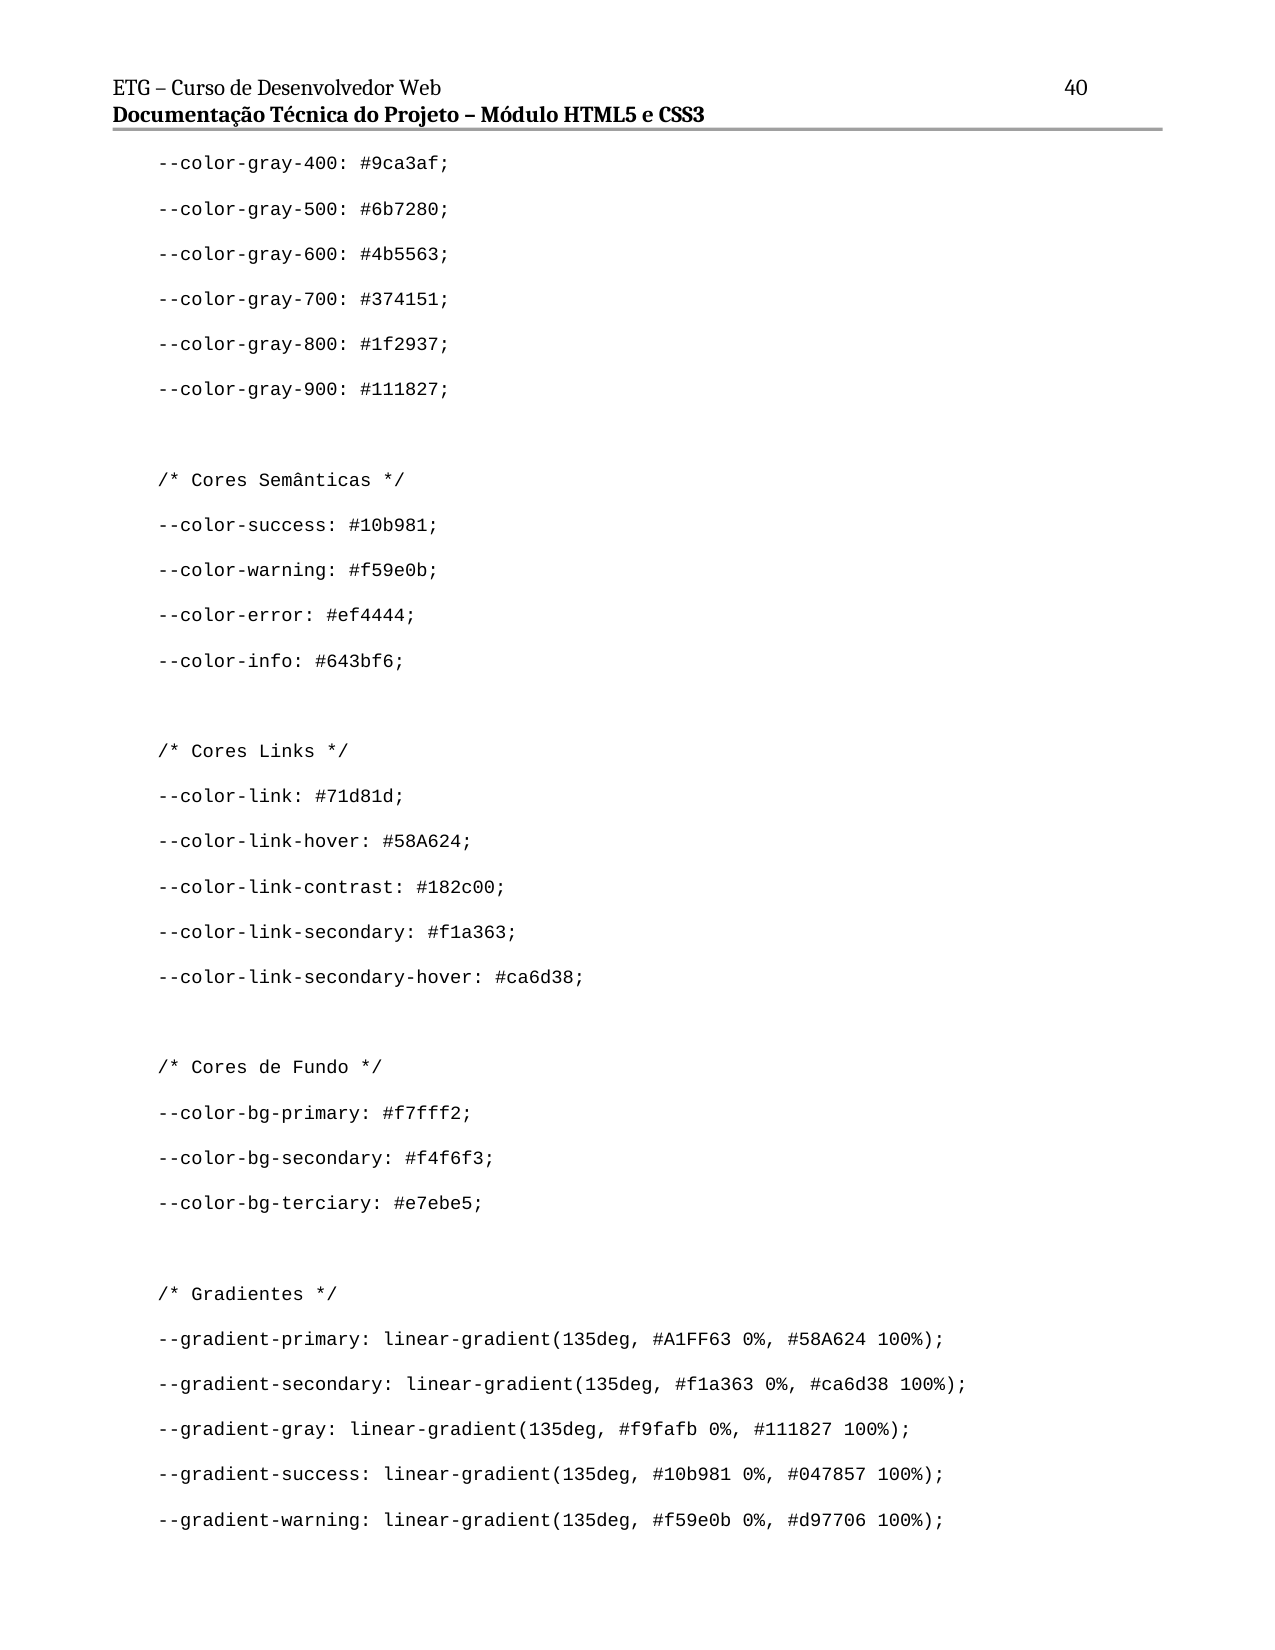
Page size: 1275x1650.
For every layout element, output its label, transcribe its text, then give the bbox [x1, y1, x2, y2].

text --color-error: #ef4444; [112, 606, 1162, 627]
text --color-link-contrast: #182c00; [112, 877, 1162, 899]
text --color-gray-500: #6b7280; [112, 199, 1162, 221]
text --color-bg-secondary: #f4f6f3; [112, 1149, 1162, 1170]
text --gradient-success: linear-gradient(135deg, #10b981 0%, #047857 100%); [112, 1465, 1162, 1486]
text /* Cores de Fundo */ [112, 1058, 1162, 1079]
text /* Cores Semânticas */ [112, 471, 1162, 492]
text /* Cores Links */ [112, 742, 1162, 763]
text --color-link-secondary: #f1a363; [112, 923, 1162, 944]
text --color-gray-800: #1f2937; [112, 335, 1162, 356]
text --color-gray-400: #9ca3af; [112, 154, 1162, 175]
text --gradient-warning: linear-gradient(135deg, #f59e0b 0%, #d97706 100%); [112, 1510, 1162, 1532]
text /* Gradientes */ [112, 1284, 1162, 1306]
text --color-bg-primary: #f7fff2; [112, 1103, 1162, 1125]
text --color-link: #71d81d; [112, 787, 1162, 808]
text --color-gray-600: #4b5563; [112, 244, 1162, 266]
text --color-bg-terciary: #e7ebe5; [112, 1194, 1162, 1215]
text --color-link-hover: #58A624; [112, 832, 1162, 853]
text --color-gray-700: #374151; [112, 290, 1162, 311]
text --color-warning: #f59e0b; [112, 561, 1162, 582]
text --gradient-gray: linear-gradient(135deg, #f9fafb 0%, #111827 100%); [112, 1420, 1162, 1441]
text --color-gray-900: #111827; [112, 380, 1162, 401]
text --gradient-secondary: linear-gradient(135deg, #f1a363 0%, #ca6d38 100%); [112, 1375, 1162, 1396]
text --color-info: #643bf6; [112, 651, 1162, 673]
text --color-success: #10b981; [112, 516, 1162, 537]
text --gradient-primary: linear-gradient(135deg, #A1FF63 0%, #58A624 100%); [112, 1329, 1162, 1351]
text --color-link-secondary-hover: #ca6d38; [112, 968, 1162, 989]
